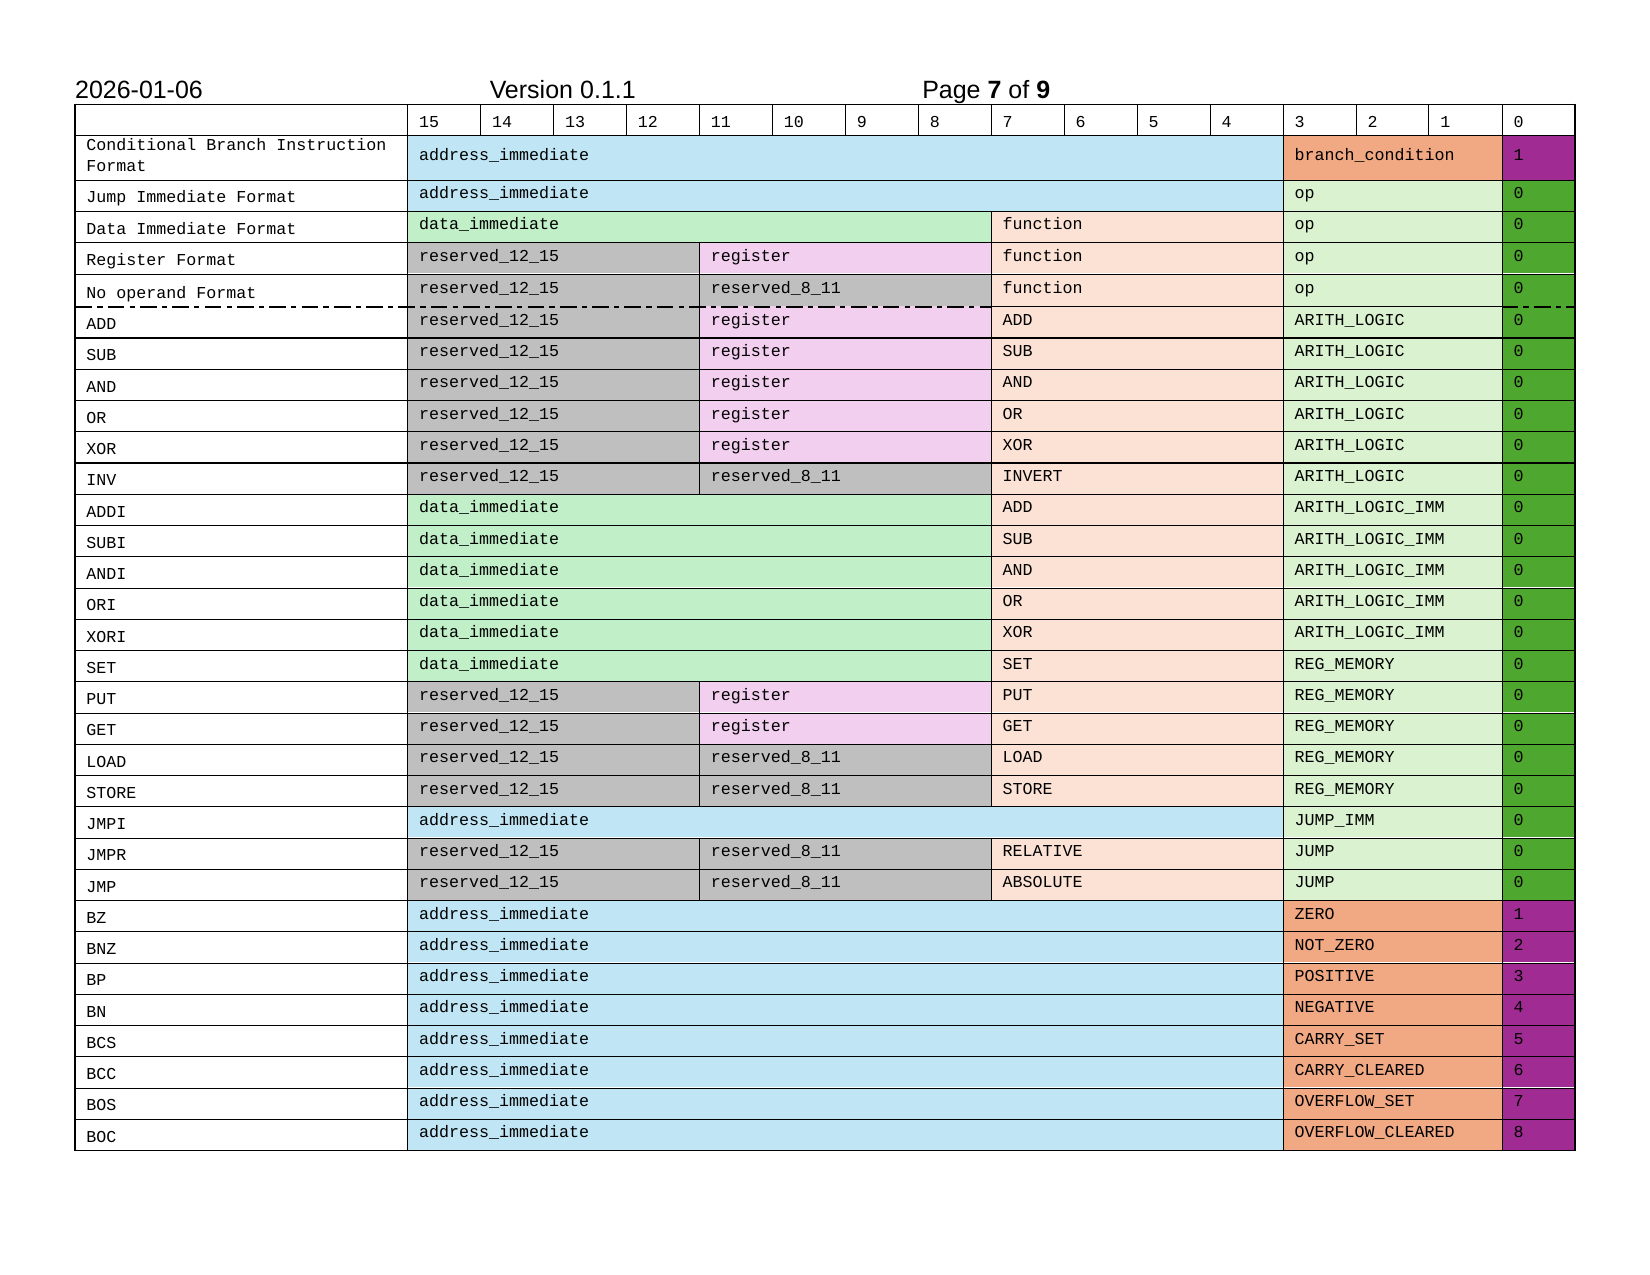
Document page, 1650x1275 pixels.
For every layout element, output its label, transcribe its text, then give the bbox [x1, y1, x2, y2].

table_cell ARITH_LOGIC_IMM [1284, 526, 1502, 556]
table_cell SUB [992, 526, 1283, 556]
table_cell SUB [992, 339, 1283, 369]
table_header 15 [408, 105, 480, 135]
table_cell address_immediate [408, 181, 1283, 211]
table_cell reserved_12_15 [408, 682, 699, 712]
table_cell 0 [1503, 682, 1574, 712]
table_cell AND [992, 557, 1283, 587]
table_cell 0 [1503, 714, 1574, 744]
table_cell ARITH_LOGIC_IMM [1284, 589, 1502, 619]
table_cell 0 [1503, 464, 1574, 494]
table_header 2 [1357, 105, 1428, 135]
table_cell Register Format [76, 243, 407, 273]
table_cell JUMP [1284, 870, 1502, 900]
table_cell BNZ [76, 932, 407, 962]
table_cell AND [992, 370, 1283, 400]
table_cell 1 [1503, 901, 1574, 931]
table_cell No operand Format [76, 275, 407, 306]
table_cell POSITIVE [1284, 964, 1502, 994]
table_cell NOT_ZERO [1284, 932, 1502, 962]
table_cell address_immediate [408, 136, 1283, 180]
table_cell BN [76, 995, 407, 1025]
table_cell REG_MEMORY [1284, 776, 1502, 806]
table_cell 0 [1503, 620, 1574, 650]
table_cell XOR [76, 432, 407, 462]
table_cell reserved_8_11 [700, 776, 991, 806]
table_cell data_immediate [408, 557, 991, 587]
table_cell INVERT [992, 464, 1283, 494]
table_cell register [700, 243, 991, 273]
table_header 8 [919, 105, 991, 135]
table_header 7 [992, 105, 1064, 135]
table_cell 0 [1503, 745, 1574, 775]
table_cell 0 [1503, 243, 1574, 273]
table_cell 0 [1503, 495, 1574, 525]
table_cell LOAD [992, 745, 1283, 775]
table_cell 1 [1503, 136, 1574, 180]
table_cell BOC [76, 1120, 407, 1150]
table_cell reserved_12_15 [408, 714, 699, 744]
table_cell STORE [992, 776, 1283, 806]
table_cell 0 [1503, 651, 1574, 681]
table_header 6 [1065, 105, 1137, 135]
table_cell reserved_8_11 [700, 464, 991, 494]
table_cell AND [76, 370, 407, 400]
table_cell Data Immediate Format [76, 212, 407, 242]
table_cell address_immediate [408, 1026, 1283, 1056]
table_cell ARITH_LOGIC_IMM [1284, 620, 1502, 650]
table_header 13 [554, 105, 626, 135]
table_cell address_immediate [408, 995, 1283, 1025]
table_cell reserved_12_15 [408, 839, 699, 869]
table_cell 0 [1503, 557, 1574, 587]
table_cell reserved_12_15 [408, 339, 699, 369]
table_cell 0 [1503, 432, 1574, 462]
table_cell reserved_12_15 [408, 370, 699, 400]
table_cell 0 [1503, 526, 1574, 556]
table_cell SET [76, 651, 407, 681]
table_cell OR [992, 401, 1283, 431]
table_cell 3 [1503, 964, 1574, 994]
table_cell address_immediate [408, 807, 1283, 837]
table_cell ZERO [1284, 901, 1502, 931]
table_cell reserved_12_15 [408, 275, 699, 306]
table_cell register [700, 682, 991, 712]
table_header 11 [700, 105, 772, 135]
table_cell REG_MEMORY [1284, 682, 1502, 712]
table_cell data_immediate [408, 589, 991, 619]
table_cell address_immediate [408, 1057, 1283, 1087]
table_header 1 [1429, 105, 1502, 135]
table_cell ANDI [76, 557, 407, 587]
table_cell 0 [1503, 776, 1574, 806]
table_cell 0 [1503, 401, 1574, 431]
table_cell JUMP [1284, 839, 1502, 869]
table_cell ARITH_LOGIC [1284, 432, 1502, 462]
table_cell 0 [1503, 306, 1574, 337]
table_cell ADD [76, 306, 407, 337]
table_cell BCC [76, 1057, 407, 1087]
table_cell REG_MEMORY [1284, 745, 1502, 775]
table_cell function [992, 275, 1283, 306]
table_cell ARITH_LOGIC [1284, 401, 1502, 431]
table_cell Conditional Branch Instruction Format [76, 136, 407, 180]
table_cell ARITH_LOGIC [1284, 370, 1502, 400]
table_cell CARRY_SET [1284, 1026, 1502, 1056]
table_cell ADDI [76, 495, 407, 525]
table_header 3 [1284, 105, 1356, 135]
table_cell 0 [1503, 275, 1574, 306]
table_cell BZ [76, 901, 407, 931]
table_cell XOR [992, 432, 1283, 462]
table_cell register [700, 401, 991, 431]
table_cell reserved_12_15 [408, 776, 699, 806]
table_cell reserved_12_15 [408, 745, 699, 775]
table_cell reserved_12_15 [408, 401, 699, 431]
table_cell ORI [76, 589, 407, 619]
table_cell NEGATIVE [1284, 995, 1502, 1025]
table_cell OR [76, 401, 407, 431]
table_cell 4 [1503, 995, 1574, 1025]
table_cell reserved_12_15 [408, 306, 699, 337]
table_cell address_immediate [408, 1089, 1283, 1119]
table_cell reserved_8_11 [700, 275, 991, 306]
table_cell STORE [76, 776, 407, 806]
table_cell reserved_8_11 [700, 745, 991, 775]
table_cell CARRY_CLEARED [1284, 1057, 1502, 1087]
table_cell ARITH_LOGIC [1284, 307, 1502, 337]
table_cell register [700, 306, 991, 337]
table_cell register [700, 339, 991, 369]
table_cell PUT [992, 682, 1283, 712]
table_cell JUMP_IMM [1284, 807, 1502, 837]
table_cell op [1284, 243, 1502, 273]
table_cell reserved_12_15 [408, 432, 699, 462]
table_cell Jump Immediate Format [76, 181, 407, 211]
table_cell ARITH_LOGIC [1284, 464, 1502, 494]
table_header 5 [1138, 105, 1210, 135]
table_cell SET [992, 651, 1283, 681]
table_cell register [700, 370, 991, 400]
table_cell 5 [1503, 1026, 1574, 1056]
table_cell 0 [1503, 181, 1574, 211]
table_cell address_immediate [408, 964, 1283, 994]
table_header 12 [627, 105, 699, 135]
table_cell 0 [1503, 839, 1574, 869]
table_cell 0 [1503, 807, 1574, 837]
table_cell RELATIVE [992, 839, 1283, 869]
table_cell reserved_12_15 [408, 870, 699, 900]
table_cell 0 [1503, 589, 1574, 619]
table_cell XOR [992, 620, 1283, 650]
table_cell branch_condition [1284, 136, 1502, 180]
table_cell reserved_8_11 [700, 870, 991, 900]
table_cell SUB [76, 339, 407, 369]
table_cell address_immediate [408, 932, 1283, 962]
table_cell op [1284, 275, 1502, 306]
table_cell 0 [1503, 339, 1574, 369]
table_cell reserved_12_15 [408, 243, 699, 273]
table_header 9 [846, 105, 918, 135]
table_header [76, 105, 407, 135]
table_cell 0 [1503, 870, 1574, 900]
table_cell 0 [1503, 212, 1574, 242]
table_cell REG_MEMORY [1284, 651, 1502, 681]
table_cell INV [76, 464, 407, 494]
table_cell 2 [1503, 932, 1574, 962]
table_cell OR [992, 589, 1283, 619]
table_cell reserved_12_15 [408, 464, 699, 494]
table_cell data_immediate [408, 651, 991, 681]
table_cell ABSOLUTE [992, 870, 1283, 900]
table_cell op [1284, 212, 1502, 242]
table_cell data_immediate [408, 495, 991, 525]
table_header 0 [1503, 105, 1574, 135]
table_cell op [1284, 181, 1502, 211]
table_cell 8 [1503, 1120, 1574, 1150]
table_cell OVERFLOW_CLEARED [1284, 1120, 1502, 1150]
table_cell SUBI [76, 526, 407, 556]
table_cell ARITH_LOGIC_IMM [1284, 557, 1502, 587]
table_cell data_immediate [408, 526, 991, 556]
table_cell LOAD [76, 745, 407, 775]
table_cell ARITH_LOGIC_IMM [1284, 495, 1502, 525]
table_cell address_immediate [408, 1120, 1283, 1150]
table_cell ARITH_LOGIC [1284, 339, 1502, 369]
table_cell register [700, 714, 991, 744]
table_cell register [700, 432, 991, 462]
table_cell function [992, 243, 1283, 273]
table_cell JMPR [76, 839, 407, 869]
table_cell JMP [76, 870, 407, 900]
table_cell OVERFLOW_SET [1284, 1089, 1502, 1119]
table_header 10 [773, 105, 845, 135]
table_cell data_immediate [408, 620, 991, 650]
table_cell BCS [76, 1026, 407, 1056]
table_cell GET [992, 714, 1283, 744]
table_cell 6 [1503, 1057, 1574, 1087]
table_header 4 [1211, 105, 1283, 135]
table_cell function [992, 212, 1283, 242]
table_cell REG_MEMORY [1284, 714, 1502, 744]
table_cell XORI [76, 620, 407, 650]
table_cell address_immediate [408, 901, 1283, 931]
table_cell 7 [1503, 1089, 1574, 1119]
table_cell reserved_8_11 [700, 839, 991, 869]
table_cell BOS [76, 1089, 407, 1119]
table_cell ADD [992, 307, 1283, 337]
table_cell GET [76, 714, 407, 744]
table_cell data_immediate [408, 212, 991, 242]
table_header 14 [481, 105, 553, 135]
table_cell JMPI [76, 807, 407, 837]
table_cell PUT [76, 682, 407, 712]
table_cell ADD [992, 495, 1283, 525]
table_cell 0 [1503, 370, 1574, 400]
table_cell BP [76, 964, 407, 994]
